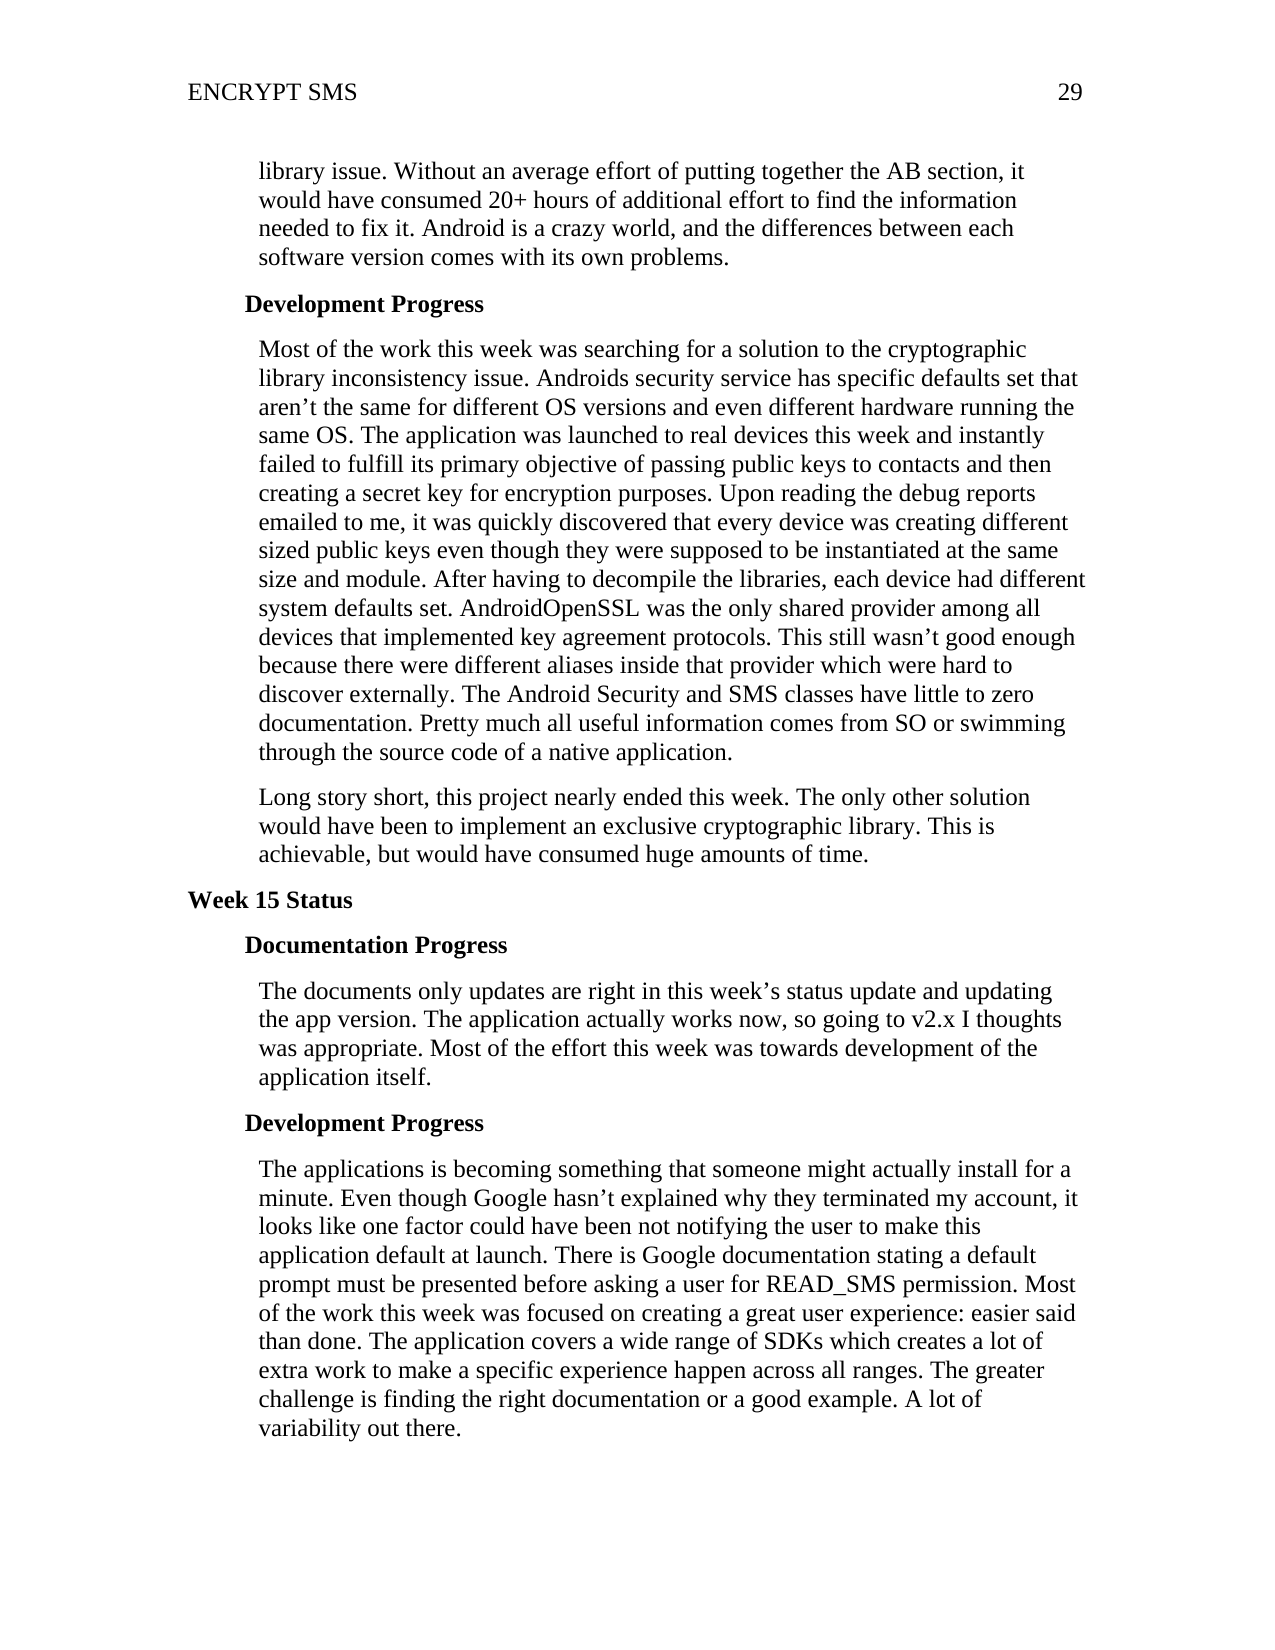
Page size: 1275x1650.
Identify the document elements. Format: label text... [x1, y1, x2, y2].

text Most of the work this week was searching for a solution to the cryptographic library inconsistency issue. Androids security service has specific defaults set that aren’t the same for different OS versions and even different hardware running the same OS. The application was launched to real devices this week and instantly failed to fulfill its primary objective of passing public keys to contacts and then creating a secret key for encryption purposes. Upon reading the debug reports emailed to me, it was quickly discovered that every device was creating different sized public keys even though they were supposed to be instantiated at the same size and module. After having to decompile the libraries, each device had different system defaults set. AndroidOpenSSL was the only shared provider among all devices that implemented key agreement protocols. This still wasn’t good enough because there were different aliases inside that provider which were hard to discover externally. The Android Security and SMS classes have little to zero documentation. Pretty much all useful information comes from SO or swimming through the source code of a native application. [258, 334, 1087, 765]
text The documents only updates are right in this week’s status update and updating the app version. The application actually works now, so going to v2.x I thoughts was appropriate. Most of the effort this week was towards development of the application itself. [258, 976, 1087, 1091]
subtitle Documentation Progress [244, 930, 1087, 959]
subtitle Development Progress [244, 289, 1087, 317]
text Long story short, this project nearly ended this week. The only other solution would have been to implement an exclusive cryptographic library. This is achievable, but would have consumed huge amounts of time. [258, 782, 1087, 868]
text library issue. Without an average effort of putting together the AB section, it would have consumed 20+ hours of additional effort to find the information needed to fix it. Android is a crazy world, and the differences between each software version comes with its own problems. [258, 156, 1087, 271]
text The applications is becoming something that someone might actually install for a minute. Even though Google hasn’t explained why they terminated my account, it looks like one factor could have been not notifying the user to make this application default at launch. There is Google documentation stating a default prompt must be presented before asking a user for READ_SMS permission. Most of the work this week was focused on creating a great user experience: easier said than done. The application covers a wide range of SDKs which creates a lot of extra work to make a specific experience happen across all ranges. The greater challenge is finding the right documentation or a good example. A lot of variability out there. [258, 1154, 1087, 1441]
subtitle Development Progress [244, 1108, 1087, 1137]
subtitle Week 15 Status [187, 885, 1087, 914]
